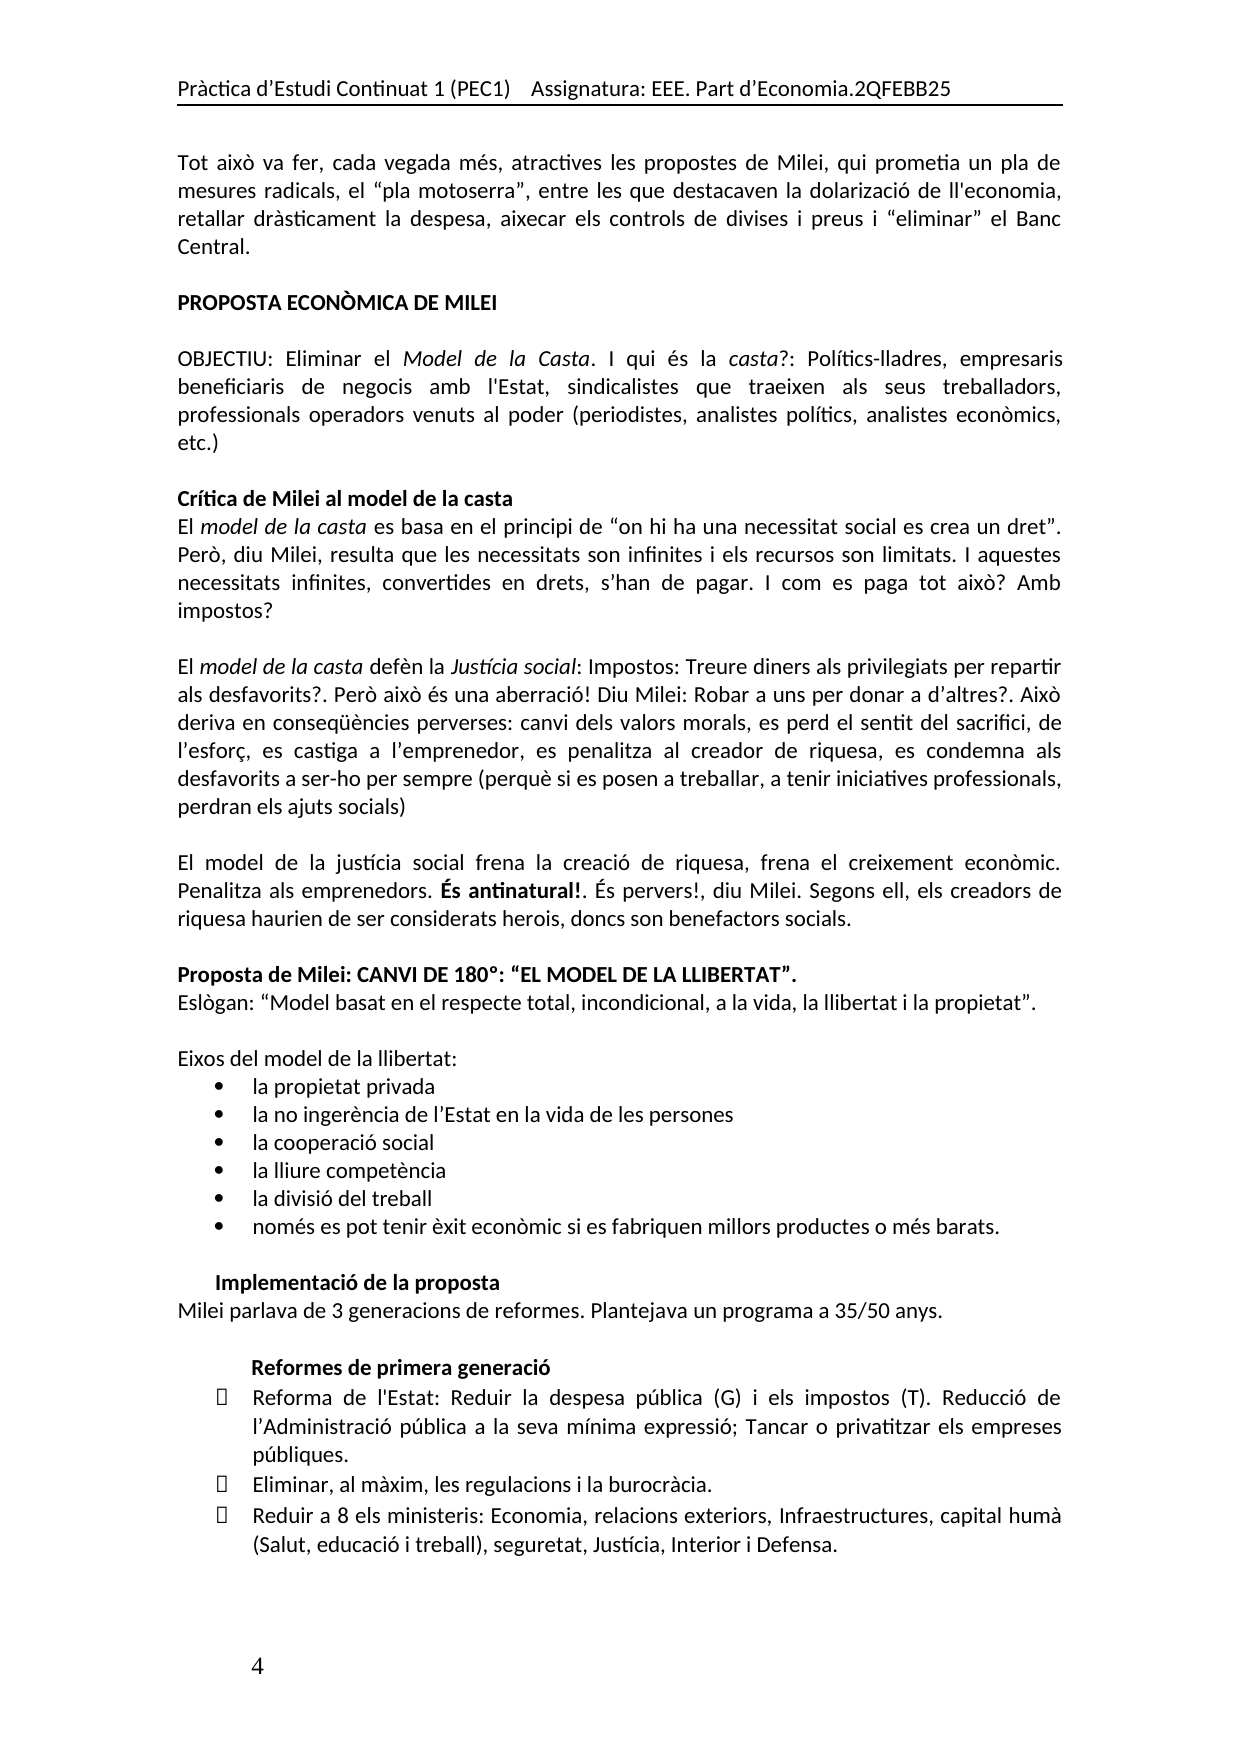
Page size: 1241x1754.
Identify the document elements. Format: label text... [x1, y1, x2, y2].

list la propietat privada [215, 1072, 1063, 1100]
list la divisió del treball [215, 1184, 1063, 1212]
list Eliminar, al màxim, les regulacions i la burocràcia. [215, 1468, 1063, 1499]
list la lliure competència [215, 1156, 1063, 1184]
list Reduir a 8 els ministeris: Economia, relacions exteriors, Infraestructures, capital humà (Salut, educació i treball), seguretat, Justícia, Interior i Defensa. [215, 1499, 1063, 1558]
list Reforma de l'Estat: Reduir la despesa pública (G) i els impostos (T). Reducció de l’Administració pública a la seva mínima expressió; Tancar o privatitzar els empreses públiques. [215, 1381, 1063, 1468]
text Implementació de la proposta [215, 1268, 1063, 1297]
text El model de la justícia social frena la creació de riquesa, frena el creixement econòmic. Penalitza als emprenedors. És antinatural!. És pervers!, diu Milei. Segons ell, els creadors de riquesa haurien de ser considerats herois, doncs son benefactors socials. [177, 848, 1063, 932]
text PROPOSTA ECONÒMICA DE MILEI [177, 288, 1063, 316]
list només es pot tenir èxit econòmic si es fabriquen millors productes o més barats. [215, 1212, 1063, 1241]
text Crítica de Milei al model de la casta [177, 484, 1063, 512]
text OBJECTIU: Eliminar el Model de la Casta. I qui és la casta?: Polítics-lladres, empresaris beneficiaris de negocis amb l'Estat, sindicalistes que traeixen als seus treballadors, professionals operadors venuts al poder (periodistes, analistes polítics, analistes econòmics, etc.) [177, 344, 1063, 456]
list la cooperació social [215, 1128, 1063, 1156]
text Eixos del model de la llibertat: [177, 1044, 1063, 1072]
text Eslògan: “Model basat en el respecte total, incondicional, a la vida, la llibertat i la propietat”. [177, 988, 1063, 1016]
text Tot això va fer, cada vegada més, atractives les propostes de Milei, qui prometia un pla de mesures radicals, el “pla motoserra”, entre les que destacaven la dolarizació de ll'economia, retallar dràsticament la despesa, aixecar els controls de divises i preus i “eliminar” el Banc Central. [177, 148, 1063, 260]
text El model de la casta defèn la Justícia social: Impostos: Treure diners als privilegiats per repartir als desfavorits?. Però això és una aberració! Diu Milei: Robar a uns per donar a d’altres?. Això deriva en conseqüències perverses: canvi dels valors morals, es perd el sentit del sacrifici, de l’esforç, es castiga a l’emprenedor, es penalitza al creador de riquesa, es condemna als desfavorits a ser-ho per sempre (perquè si es posen a treballar, a tenir iniciatives professionals, perdran els ajuts socials) [177, 652, 1063, 820]
text Milei parlava de 3 generacions de reformes. Plantejava un programa a 35/50 anys. [177, 1297, 1063, 1324]
list la no ingerència de l’Estat en la vida de les persones [215, 1100, 1063, 1128]
text El model de la casta es basa en el principi de “on hi ha una necessitat social es crea un dret”. Però, diu Milei, resulta que les necessitats son infinites i els recursos son limitats. I aquestes necessitats infinites, convertides en drets, s’han de pagar. I com es paga tot això? Amb impostos? [177, 512, 1063, 624]
text Reformes de primera generació [251, 1353, 1063, 1381]
text Proposta de Milei: CANVI DE 180º: “EL MODEL DE LA LLIBERTAT”. [177, 960, 1063, 988]
